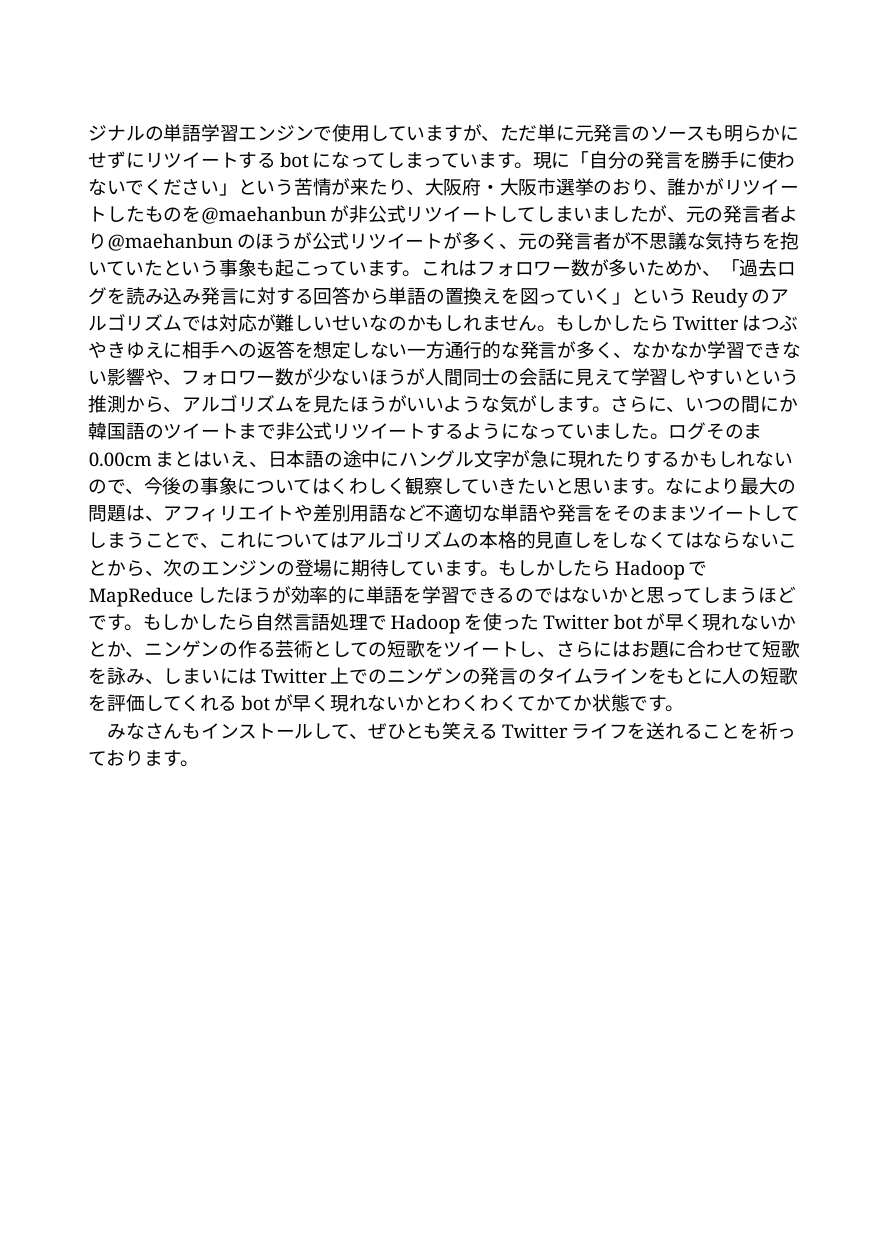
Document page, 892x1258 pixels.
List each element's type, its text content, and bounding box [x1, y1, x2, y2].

text みなさんもインストールして、ぜひとも笑えるTwitterライフを送れることを祈っております。 [88, 716, 803, 771]
text ジナルの単語学習エンジンで使用していますが、ただ単に元発言のソースも明らかにせずにリツイートするbotになってしまっています。現に「自分の発言を勝手に使わないでください」という苦情が来たり、大阪府・大阪市選挙のおり、誰かがリツイートしたものを@maehanbunが非公式リツイートしてしまいましたが、元の発言者より@maehanbunのほうが公式リツイートが多く、元の発言者が不思議な気持ちを抱いていたという事象も起こっています。これはフォロワー数が多いためか、「過去ログを読み込み発言に対する回答から単語の置換えを図っていく」というReudyのアルゴリズムでは対応が難しいせいなのかもしれません。もしかしたらTwitterはつぶやきゆえに相手への返答を想定しない一方通行的な発言が多く、なかなか学習できない影響や、フォロワー数が少ないほうが人間同士の会話に見えて学習しやすいという推測から、アルゴリズムを見たほうがいいような気がします。さらに、いつの間にか韓国語のツイートまで非公式リツイートするようになっていました。ログそのま0.00cmまとはいえ、日本語の途中にハングル文字が急に現れたりするかもしれないので、今後の事象についてはくわしく観察していきたいと思います。なにより最大の問題は、アフィリエイトや差別用語など不適切な単語や発言をそのままツイートしてしまうことで、これについてはアルゴリズムの本格的見直しをしなくてはならないことから、次のエンジンの登場に期待しています。もしかしたらHadoopでMapReduceしたほうが効率的に単語を学習できるのではないかと思ってしまうほどです。もしかしたら自然言語処理でHadoopを使ったTwitter botが早く現れないかとか、ニンゲンの作る芸術としての短歌をツイートし、さらにはお題に合わせて短歌を詠み、しまいにはTwitter上でのニンゲンの発言のタイムラインをもとに人の短歌を評価してくれるbotが早く現れないかとわくわくてかてか状態です。 [88, 118, 803, 716]
